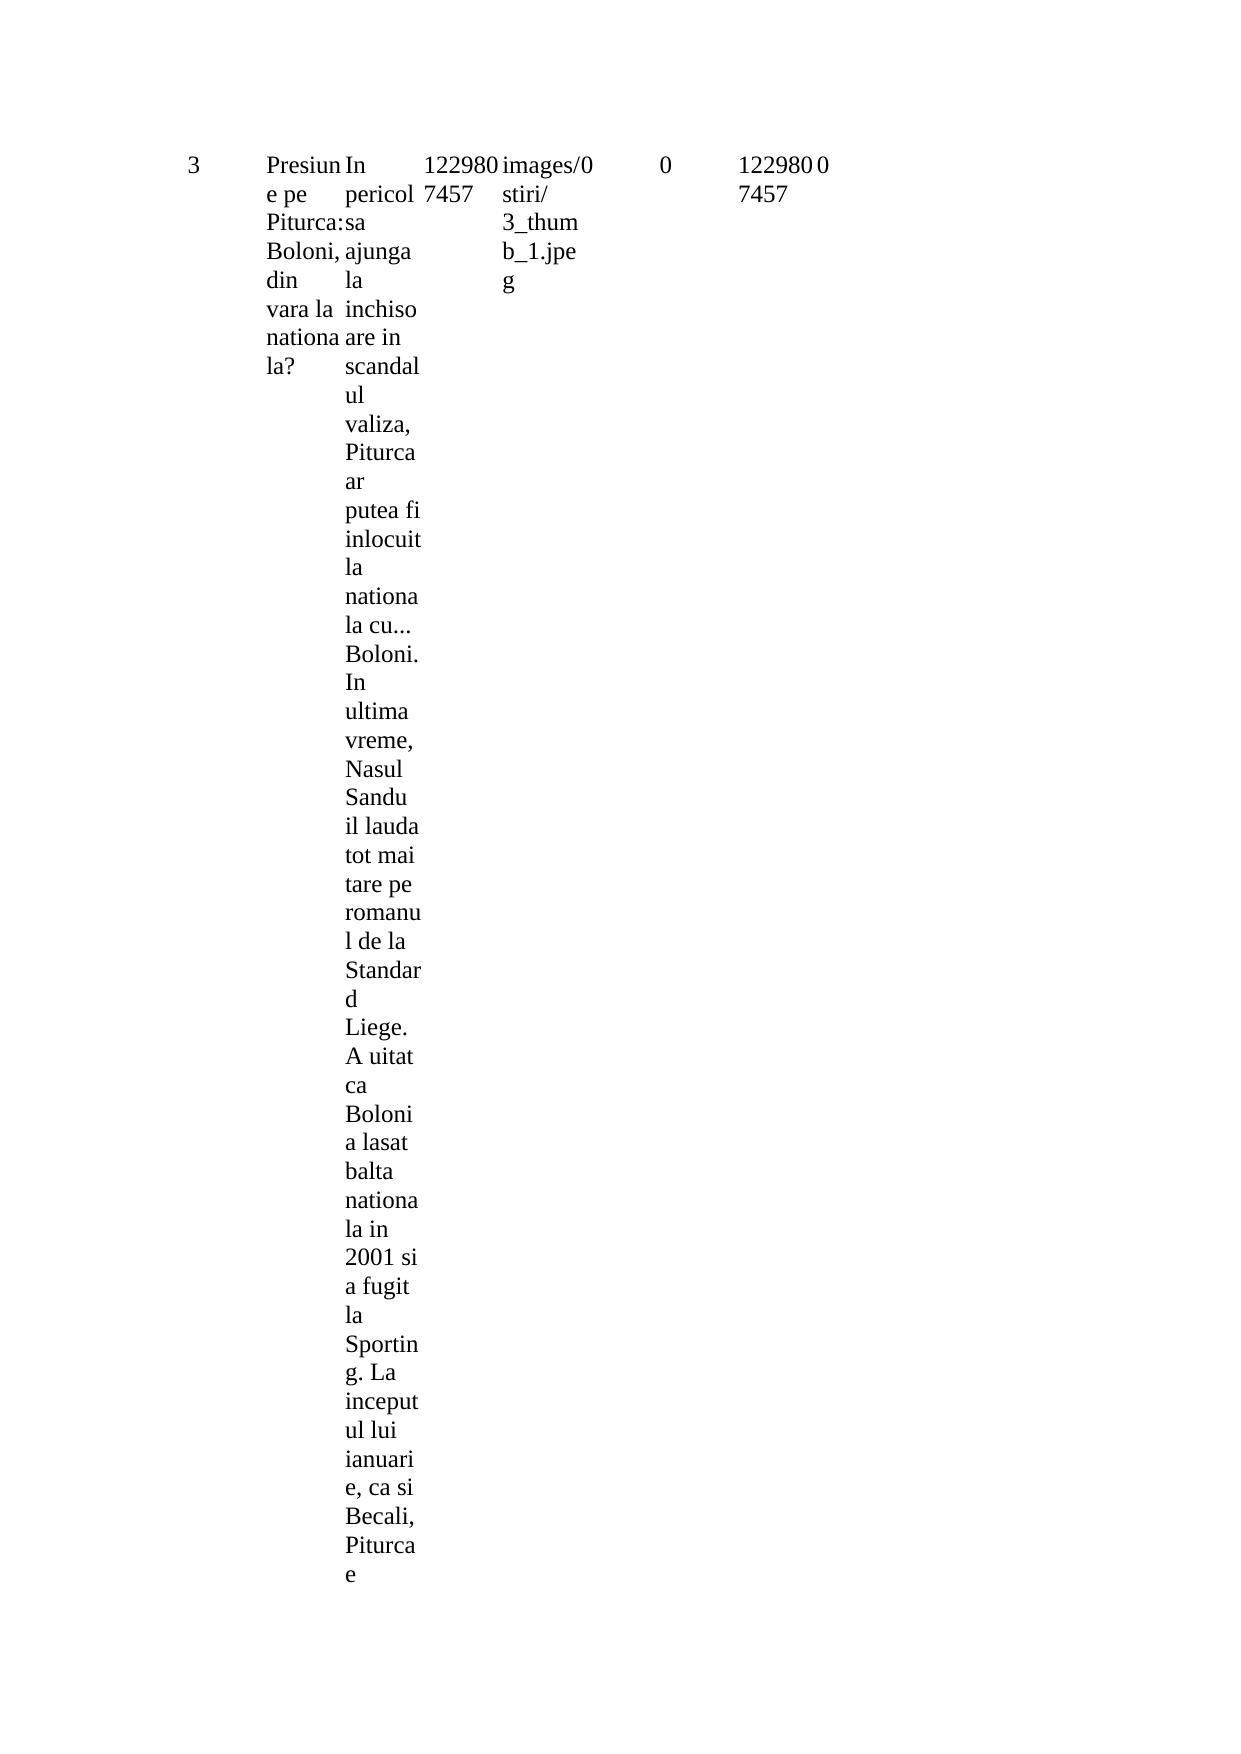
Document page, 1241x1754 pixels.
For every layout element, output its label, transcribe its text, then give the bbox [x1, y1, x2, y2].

table_cell 1229807457 [423, 150, 502, 1587]
table_cell Presiune pe Piturca: Boloni, din vara la nationala? [266, 150, 345, 1587]
table_cell 3 [188, 150, 266, 1587]
table_cell 1229807457 [738, 150, 817, 1587]
table_cell 0 [581, 150, 659, 1587]
table_cell [895, 150, 974, 1587]
table_cell [974, 150, 1053, 1587]
table_cell 0 [817, 150, 895, 1587]
table_cell 0 [659, 150, 738, 1587]
table_cell In pericol sa ajunga la inchisoare in scandalul valiza, Piturca ar putea fi inlocuit la nationala cu... Boloni. In ultima vreme, Nasul Sandu il lauda tot mai tare pe romanul de la Standard Liege. A uitat ca Boloni a lasat balta nationala in 2001 si a fugit la Sporting. La inceputul lui ianuarie, ca si Becali, Piturca e [345, 150, 423, 1587]
table_cell images/stiri/3_thumb_1.jpeg [502, 150, 581, 1587]
